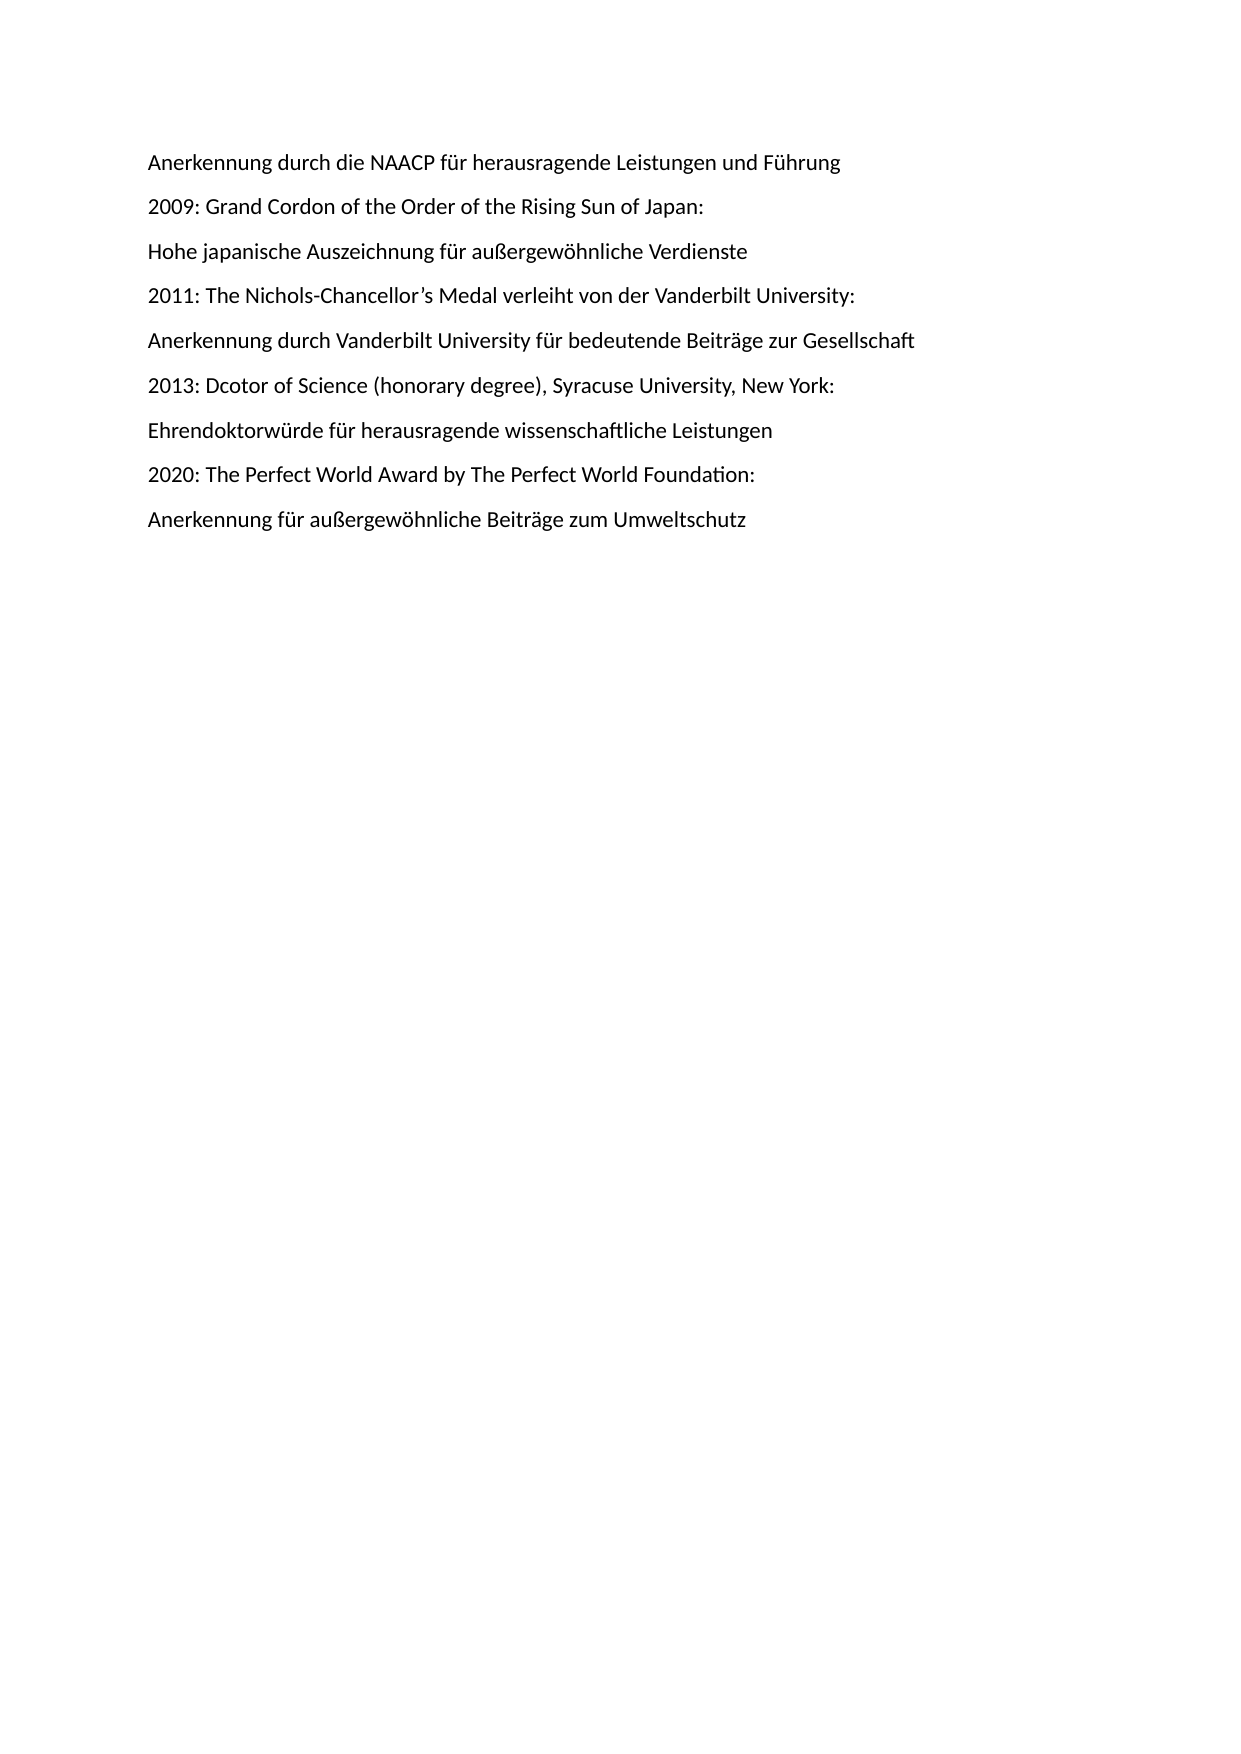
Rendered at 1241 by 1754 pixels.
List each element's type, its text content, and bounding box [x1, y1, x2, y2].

text 2013: Dcotor of Science (honorary degree), Syracuse University, New York: [148, 371, 1093, 399]
text 2009: Grand Cordon of the Order of the Rising Sun of Japan: [148, 192, 1093, 220]
text Hohe japanische Auszeichnung für außergewöhnliche Verdienste [148, 237, 1093, 265]
text Ehrendoktorwürde für herausragende wissenschaftliche Leistungen [148, 416, 1093, 444]
text 2020: The Perfect World Award by The Perfect World Foundation: [148, 460, 1093, 488]
text Anerkennung durch die NAACP für herausragende Leistungen und Führung [148, 148, 1093, 176]
text Anerkennung für außergewöhnliche Beiträge zum Umweltschutz [148, 505, 1093, 533]
text 2011: The Nichols-Chancellor’s Medal verleiht von der Vanderbilt University: [148, 282, 1093, 310]
text Anerkennung durch Vanderbilt University für bedeutende Beiträge zur Gesellschaft [148, 326, 1093, 354]
